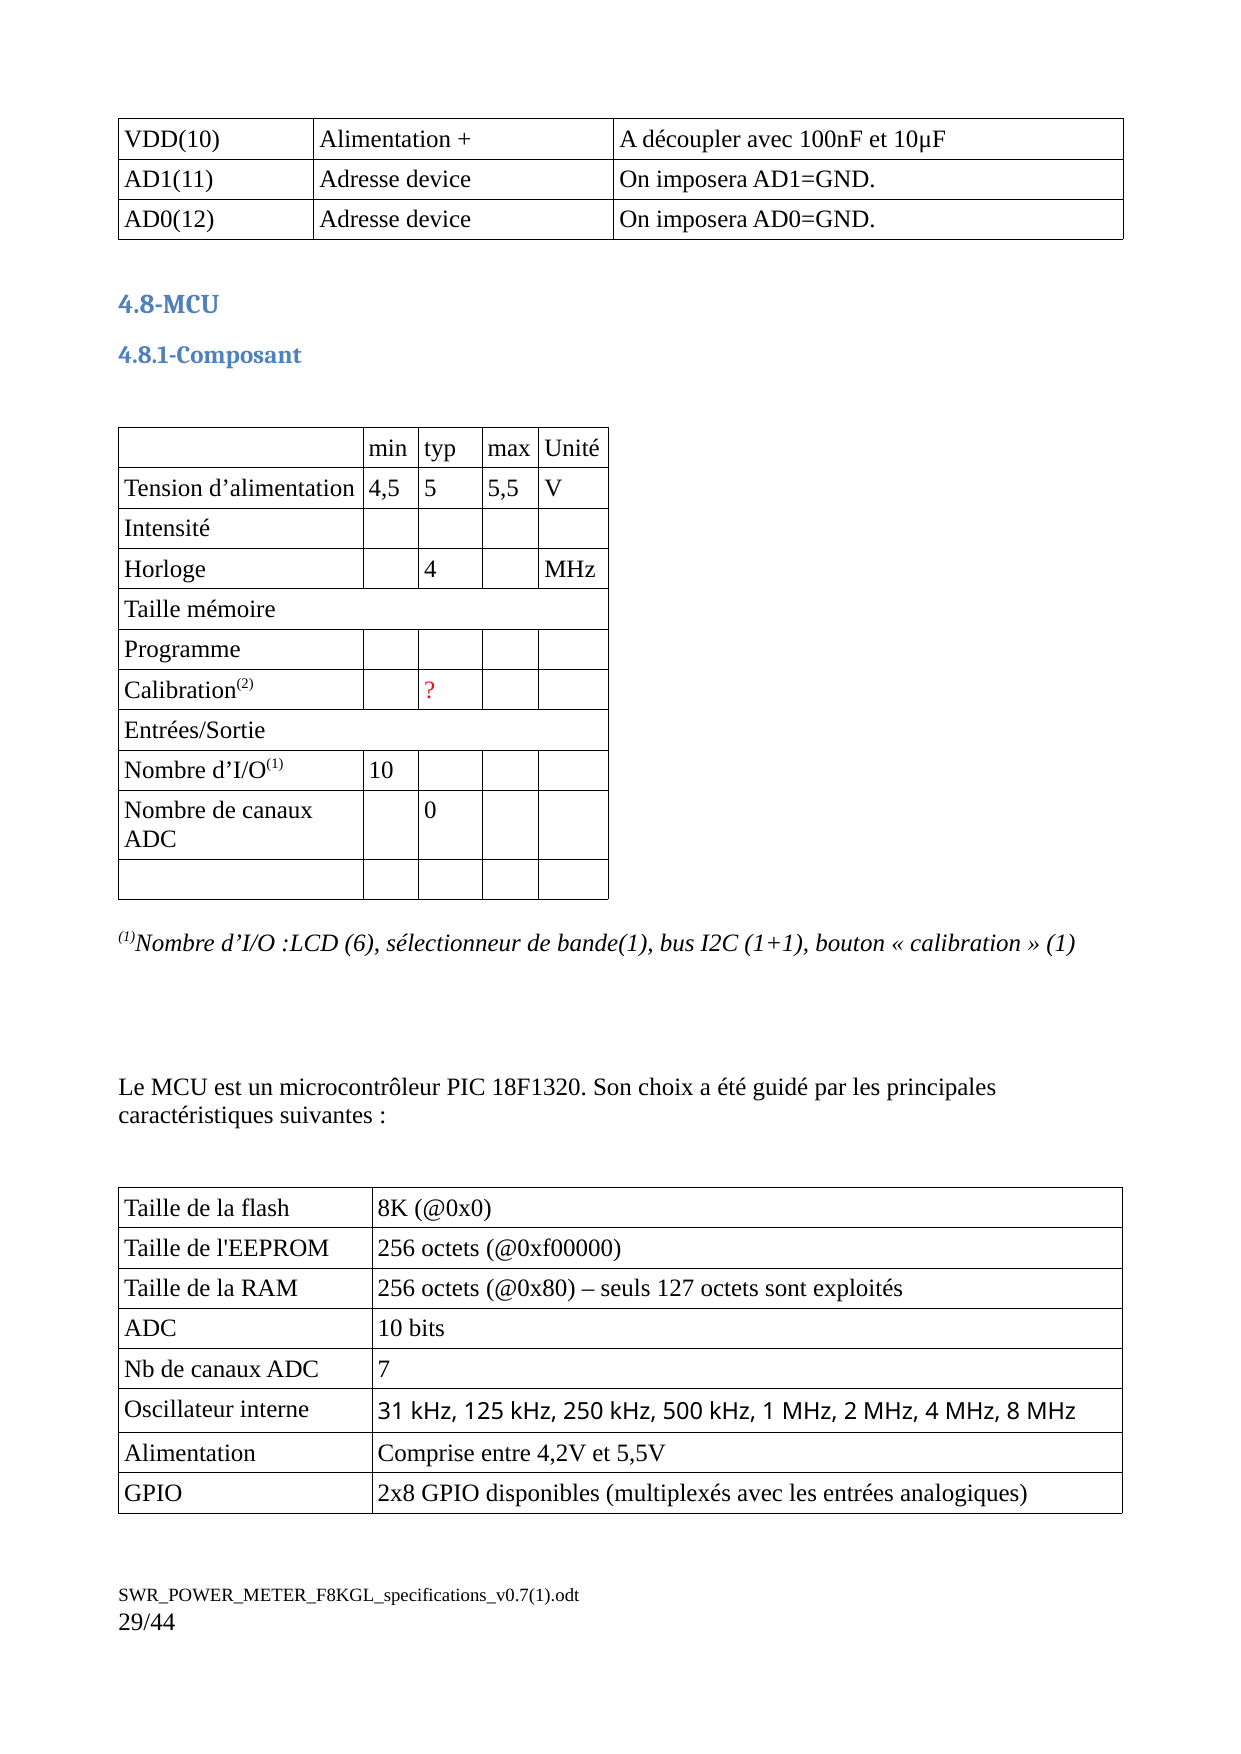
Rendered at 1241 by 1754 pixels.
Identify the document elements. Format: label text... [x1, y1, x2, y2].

table_cell Nombre d’I/O(1) [119, 751, 363, 790]
table_cell [483, 860, 538, 899]
table_header [119, 428, 363, 467]
table_cell 10 bits [373, 1309, 1122, 1348]
table_cell [364, 509, 418, 548]
text (1)Nombre d’I/O :LCD (6), sélectionneur de bande(1), bus I2C (1+1), bouton « calibration » (1) [118, 928, 1122, 957]
table_cell [364, 670, 418, 709]
table_header 8K (@0x0) [373, 1188, 1122, 1227]
table_cell [539, 670, 608, 709]
table_header min [364, 428, 418, 467]
table_cell [539, 630, 608, 669]
table_cell GPIO [119, 1473, 372, 1512]
table_cell 5,5 [483, 468, 538, 508]
table_cell 10 [364, 751, 418, 790]
table_cell 7 [373, 1349, 1122, 1388]
table_cell ? [419, 670, 482, 709]
subtitle 4.8-MCU [118, 289, 1122, 320]
table_cell Horloge [119, 549, 363, 588]
table_cell [119, 860, 363, 899]
table_cell [483, 751, 538, 790]
table_cell Nb de canaux ADC [119, 1349, 372, 1388]
table_cell [483, 509, 538, 548]
table_cell Taille de la RAM [119, 1269, 372, 1308]
table_cell Comprise entre 4,2V et 5,5V [373, 1433, 1122, 1472]
table_cell [419, 509, 482, 548]
table_cell 256 octets (@0x80) – seuls 127 octets sont exploités [373, 1269, 1122, 1308]
table_cell Alimentation + [314, 119, 613, 158]
table_cell [419, 630, 482, 669]
table_cell Taille mémoire [119, 589, 608, 628]
table_cell ADC [119, 1309, 372, 1348]
table_cell [364, 860, 418, 899]
table_cell Alimentation [119, 1433, 372, 1472]
table_cell Calibration(2) [119, 670, 363, 709]
table_cell 31 kHz, 125 kHz, 250 kHz, 500 kHz, 1 MHz, 2 MHz, 4 MHz, 8 MHz [373, 1389, 1122, 1432]
table_cell Entrées/Sortie [119, 710, 608, 749]
table_cell Adresse device [314, 160, 613, 199]
table_cell 2x8 GPIO disponibles (multiplexés avec les entrées analogiques) [373, 1473, 1122, 1512]
table_cell [483, 630, 538, 669]
table_cell 0 [419, 791, 482, 859]
subtitle 4.8.1-Composant [118, 341, 1122, 369]
table_header max [483, 428, 538, 467]
table_cell Nombre de canaux ADC [119, 791, 363, 859]
table_cell [483, 670, 538, 709]
table_cell [539, 509, 608, 548]
table_header Taille de la flash [119, 1188, 372, 1227]
table_cell Programme [119, 630, 363, 669]
table_cell V [539, 468, 608, 508]
table_cell Intensité [119, 509, 363, 548]
table_header typ [419, 428, 482, 467]
table_cell 4,5 [364, 468, 418, 508]
table_cell [539, 751, 608, 790]
table_cell [419, 860, 482, 899]
table_cell 256 octets (@0xf00000) [373, 1228, 1122, 1267]
table_cell [364, 630, 418, 669]
table_cell [364, 791, 418, 859]
table_cell 5 [419, 468, 482, 508]
table_cell A découpler avec 100nF et 10μF [614, 119, 1123, 158]
table_cell On imposera AD1=GND. [614, 160, 1123, 199]
table_cell On imposera AD0=GND. [614, 200, 1123, 239]
table_cell AD1(11) [119, 160, 313, 199]
table_cell Tension d’alimentation [119, 468, 363, 508]
table_cell AD0(12) [119, 200, 313, 239]
text Le MCU est un microcontrôleur PIC 18F1320. Son choix a été guidé par les principales caractéristiques suivantes : [118, 1072, 1122, 1129]
table_cell Oscillateur interne [119, 1389, 372, 1432]
table_cell MHz [539, 549, 608, 588]
table_cell Taille de l'EEPROM [119, 1228, 372, 1267]
table_cell VDD(10) [119, 119, 313, 158]
table_cell Adresse device [314, 200, 613, 239]
table_cell [483, 791, 538, 859]
table_cell [539, 860, 608, 899]
table_cell [483, 549, 538, 588]
table_cell [539, 791, 608, 859]
table_cell 4 [419, 549, 482, 588]
table_cell [419, 751, 482, 790]
table_cell [364, 549, 418, 588]
table_header Unité [539, 428, 608, 467]
